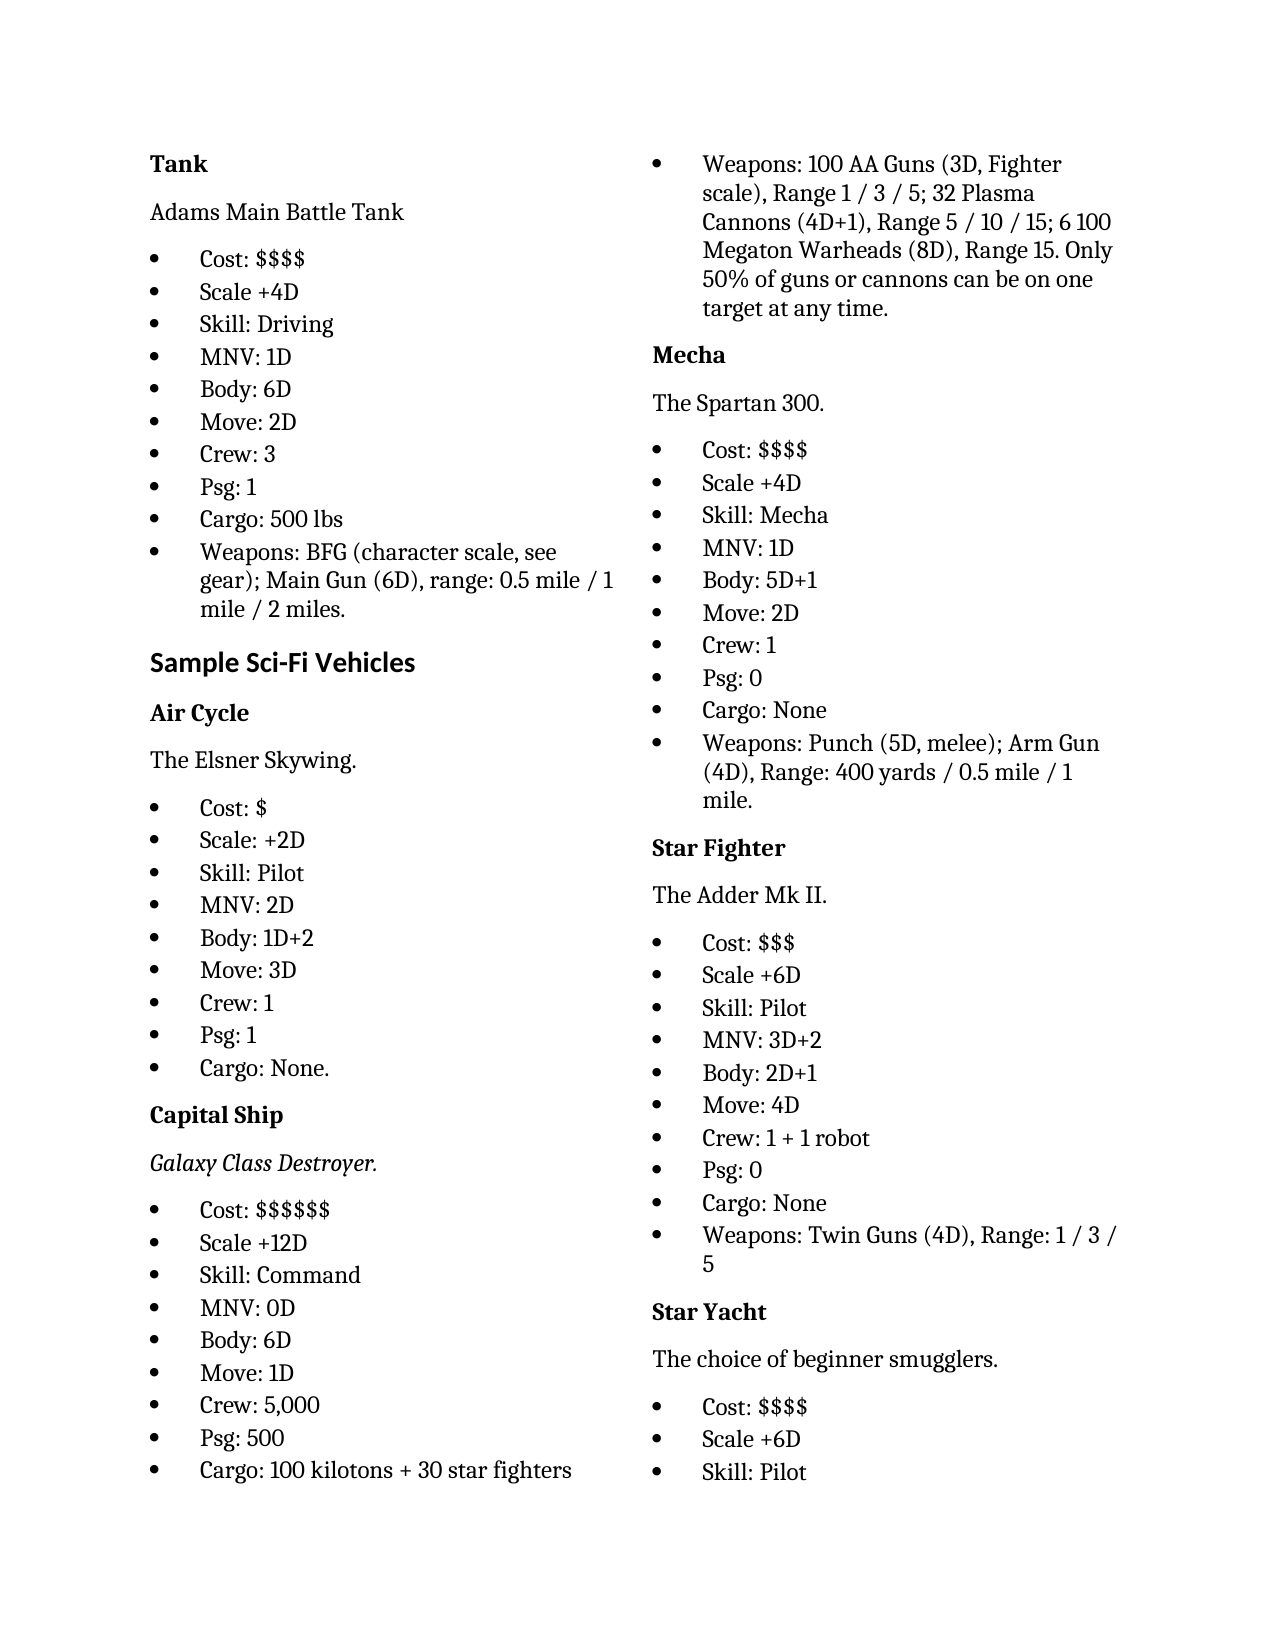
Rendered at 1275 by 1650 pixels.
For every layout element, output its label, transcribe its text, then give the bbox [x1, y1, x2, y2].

text Capital Ship [150, 1101, 622, 1130]
list Crew: 3 [150, 440, 622, 469]
list MNV: 2D [150, 891, 622, 920]
list Cargo: None [652, 696, 1125, 725]
list Cost: $$$ [652, 929, 1125, 957]
list Weapons: BFG (character scale, see gear); Main Gun (6D), range: 0.5 mile / 1 mile / 2 miles. [150, 537, 622, 624]
list MNV: 1D [150, 342, 622, 371]
text Air Cycle [150, 699, 622, 728]
list Crew: 5,000 [150, 1391, 622, 1420]
list Move: 2D [652, 599, 1125, 627]
text The choice of beginner smugglers. [652, 1345, 1125, 1374]
list Weapons: Twin Guns (4D), Range: 1 / 3 / 5 [652, 1221, 1125, 1279]
list Cargo: 500 lbs [150, 505, 622, 534]
text The Elsner Skywing. [150, 746, 622, 775]
list Skill: Pilot [652, 1457, 1125, 1486]
list Move: 2D [150, 407, 622, 436]
list Skill: Pilot [150, 859, 622, 888]
text The Spartan 300. [652, 389, 1125, 417]
list Scale +4D [150, 277, 622, 306]
list Cargo: None [652, 1189, 1125, 1217]
list Skill: Driving [150, 310, 622, 339]
list Move: 4D [652, 1091, 1125, 1120]
list Scale +6D [652, 1425, 1125, 1454]
list Scale +6D [652, 961, 1125, 990]
list Scale: +2D [150, 826, 622, 855]
text Tank [150, 150, 622, 179]
list Weapons: 100 AA Guns (3D, Fighter scale), Range 1 / 3 / 5; 32 Plasma Cannons (4D+1), Range 5 / 10 / 15; 6 100 Megaton Warheads (8D), Range 15. Only 50% of guns or cannons can be on one target at any time. [652, 150, 1125, 322]
list Cargo: 100 kilotons + 30 star fighters [150, 1456, 622, 1485]
list Body: 1D+2 [150, 924, 622, 953]
list Psg: 1 [150, 1021, 622, 1050]
text Star Fighter [652, 834, 1125, 862]
list Cost: $$$$$$ [150, 1196, 622, 1225]
list Cost: $$$$ [652, 436, 1125, 465]
list Body: 6D [150, 1326, 622, 1355]
list MNV: 1D [652, 534, 1125, 562]
list Move: 3D [150, 956, 622, 985]
subtitle Sample Sci-Fi Vehicles [150, 644, 622, 680]
list Skill: Command [150, 1261, 622, 1290]
list Psg: 1 [150, 472, 622, 501]
text Galaxy Class Destroyer. [150, 1149, 622, 1178]
list Crew: 1 [150, 989, 622, 1018]
list Cost: $$$$ [652, 1392, 1125, 1421]
list Weapons: Punch (5D, melee); Arm Gun (4D), Range: 400 yards / 0.5 mile / 1 mile. [652, 729, 1125, 815]
text Mecha [652, 341, 1125, 370]
list Cargo: None. [150, 1054, 622, 1083]
list MNV: 3D+2 [652, 1026, 1125, 1055]
list Psg: 500 [150, 1424, 622, 1453]
list Body: 2D+1 [652, 1059, 1125, 1087]
list Psg: 0 [652, 664, 1125, 692]
list Cost: $ [150, 794, 622, 823]
list Cost: $$$$ [150, 245, 622, 274]
list Psg: 0 [652, 1156, 1125, 1185]
list Scale +12D [150, 1229, 622, 1258]
text Star Yacht [652, 1297, 1125, 1326]
list Crew: 1 [652, 631, 1125, 660]
list Skill: Mecha [652, 501, 1125, 530]
text The Adder Mk II. [652, 881, 1125, 910]
list Move: 1D [150, 1359, 622, 1388]
list MNV: 0D [150, 1294, 622, 1323]
list Body: 6D [150, 375, 622, 404]
list Scale +4D [652, 469, 1125, 497]
list Crew: 1 + 1 robot [652, 1124, 1125, 1152]
list Body: 5D+1 [652, 566, 1125, 595]
list Skill: Pilot [652, 994, 1125, 1022]
text Adams Main Battle Tank [150, 197, 622, 226]
